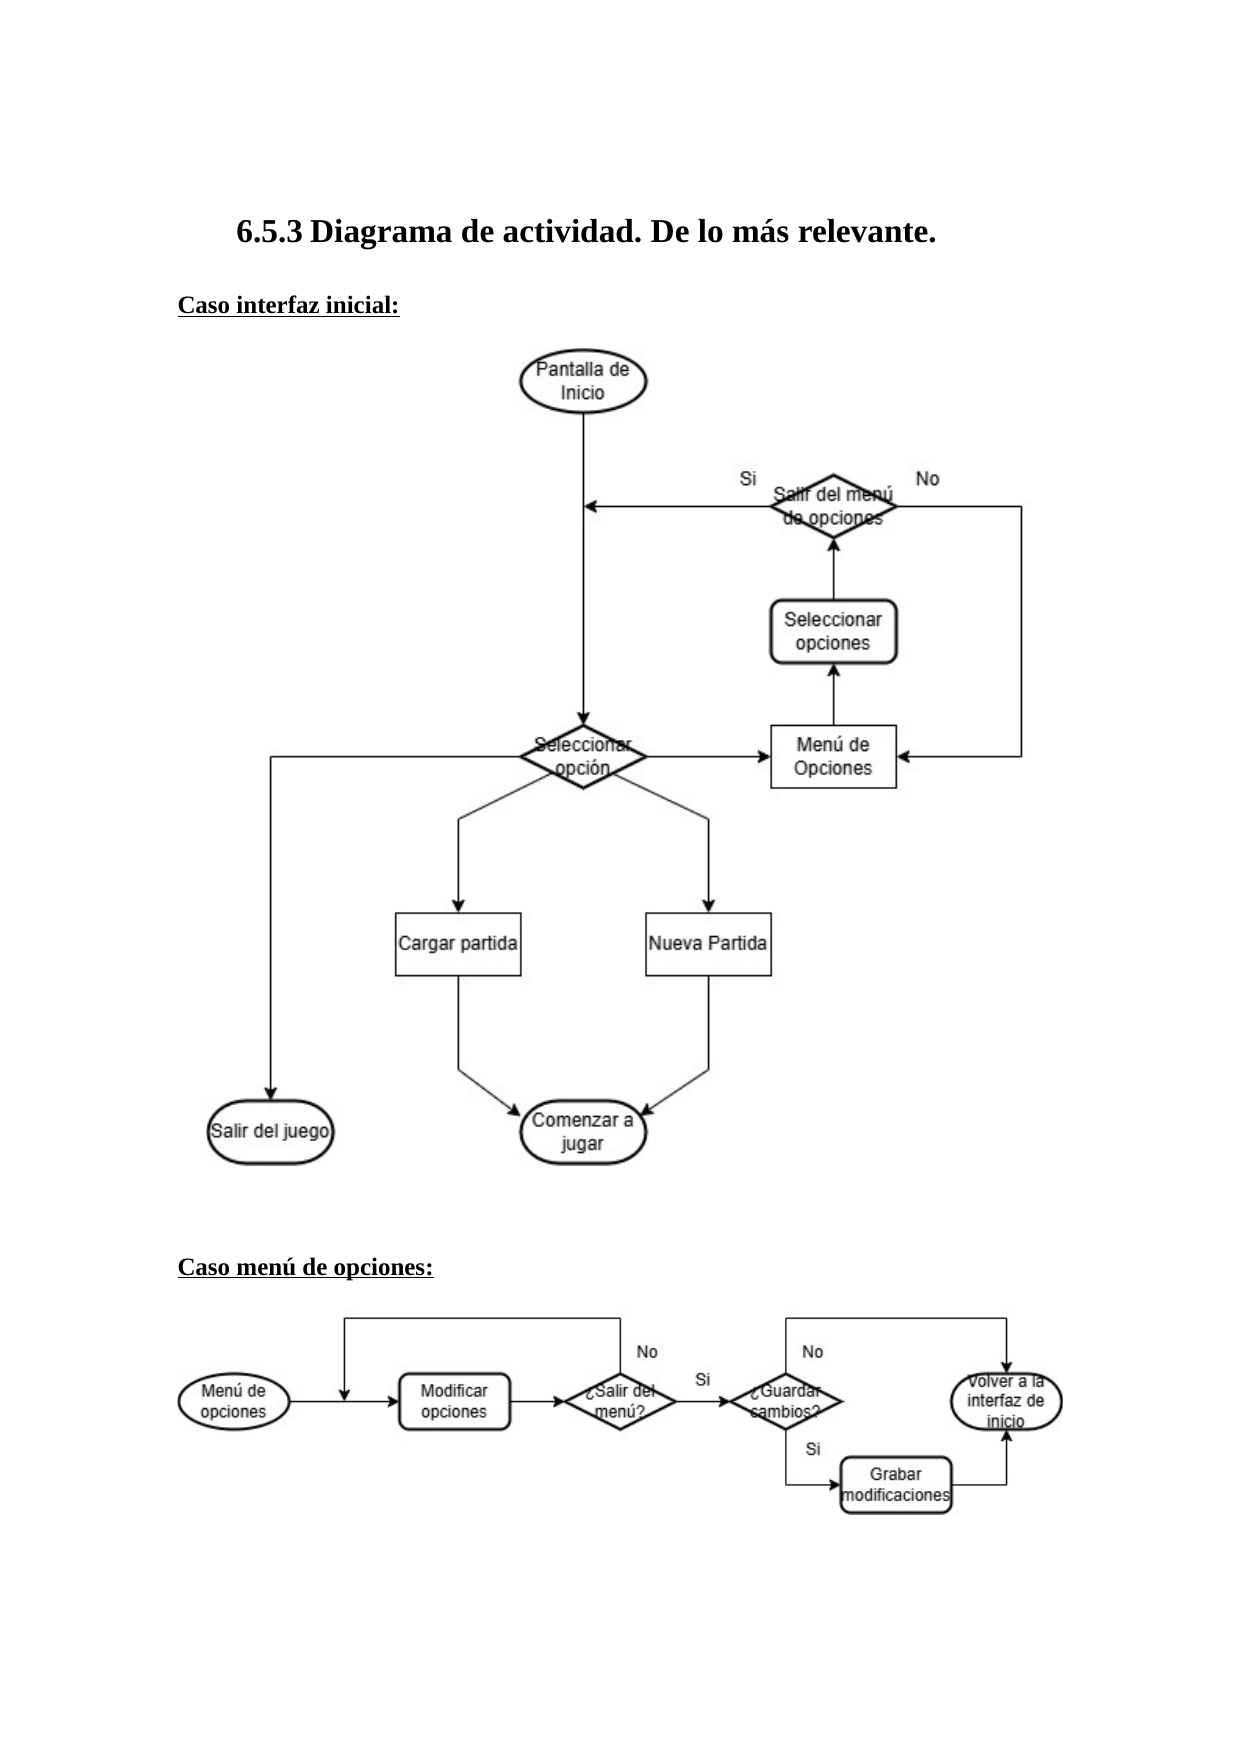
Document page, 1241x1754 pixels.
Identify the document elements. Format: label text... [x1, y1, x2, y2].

text Caso interfaz inicial: [177, 291, 1063, 319]
subtitle Diagrama de actividad. De lo más relevante. [236, 211, 1063, 249]
text Caso menú de opciones: [177, 1252, 1063, 1280]
